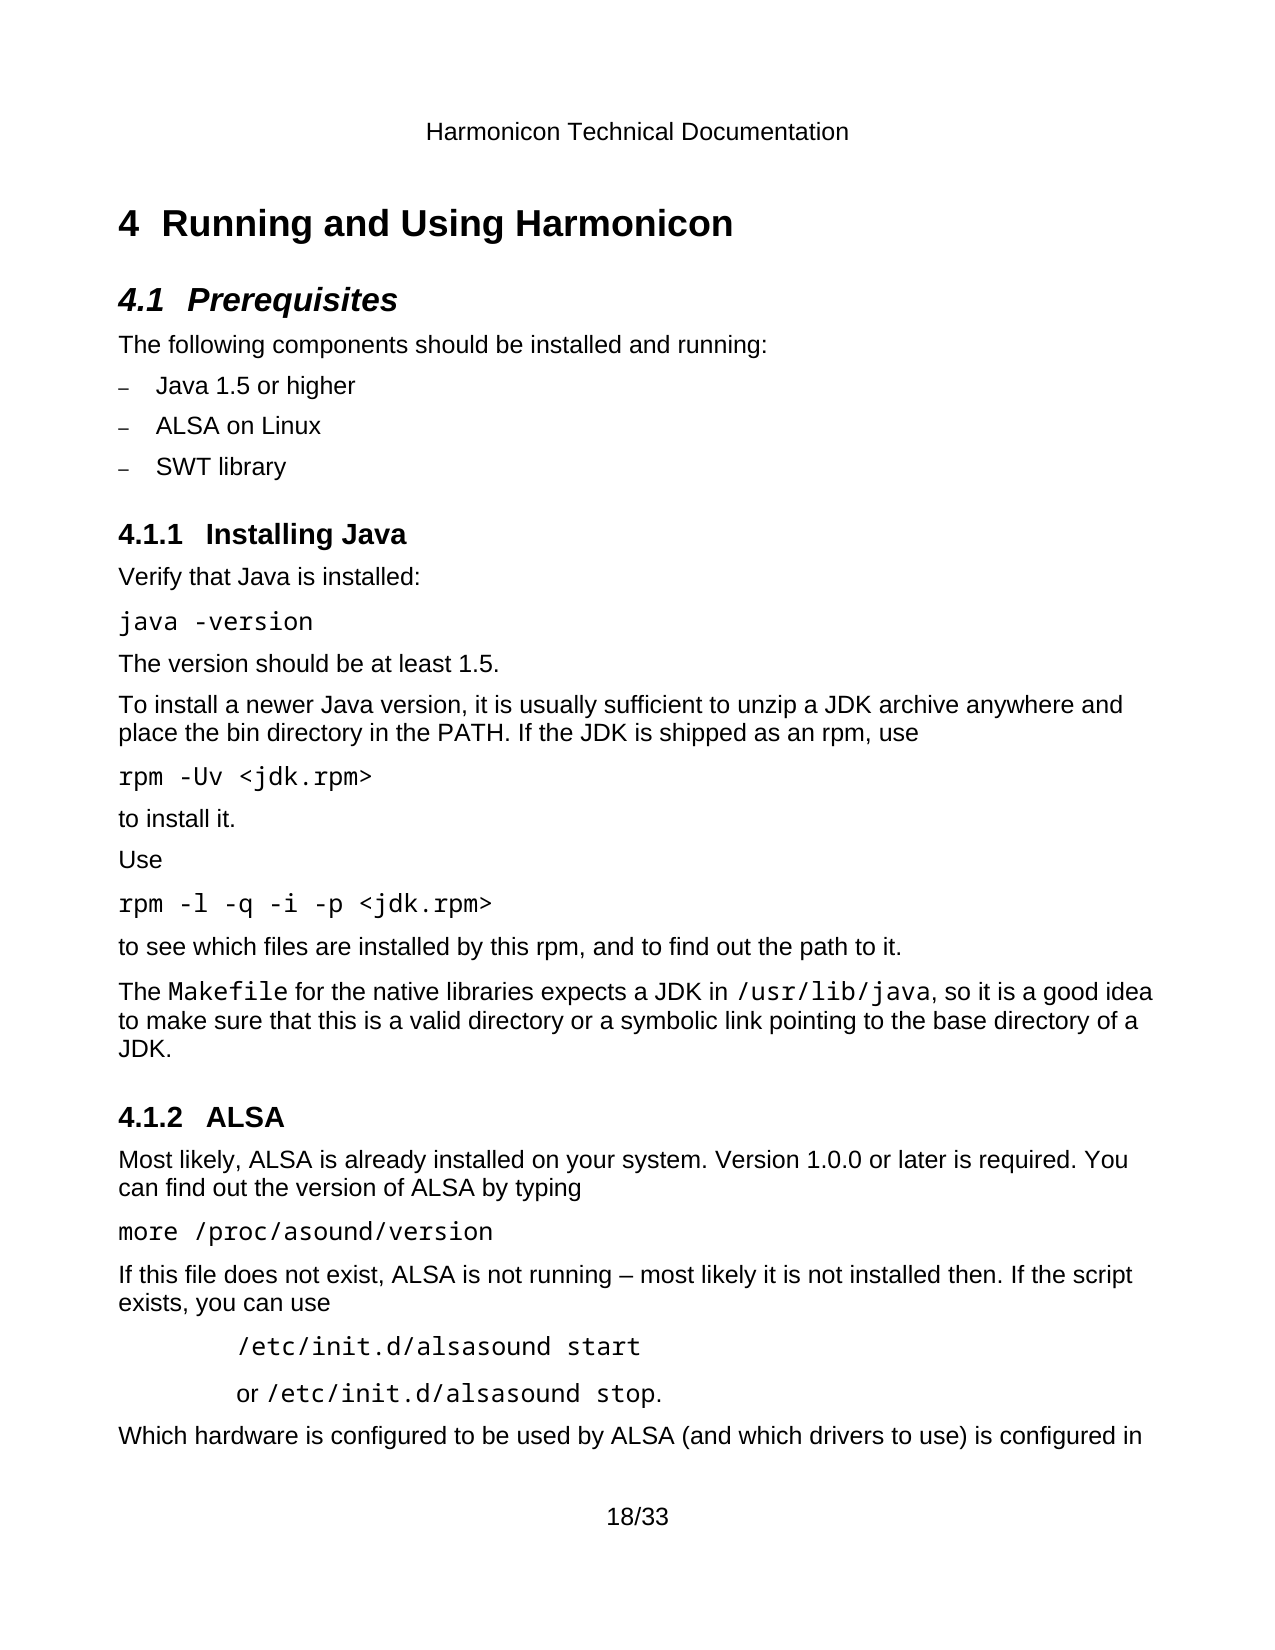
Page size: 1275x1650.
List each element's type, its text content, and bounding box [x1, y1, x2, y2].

subtitle Installing Java [118, 518, 1157, 551]
text to install it. [118, 805, 1157, 833]
text to see which files are installed by this rpm, and to find out the path to it. [118, 933, 1157, 961]
text or /etc/init.d/alsasound stop. [118, 1375, 1157, 1409]
text If this file does not exist, ALSA is not running – most likely it is not installed then. If the script exists, you can use [118, 1261, 1157, 1316]
text more /proc/asound/version [118, 1214, 1157, 1248]
text /etc/init.d/alsasound start [118, 1329, 1157, 1363]
list ALSA on Linux [118, 412, 1157, 440]
text The Makefile for the native libraries expects a JDK in /usr/lib/java, so it is a good idea to make sure that this is a valid directory or a symbolic link pointing to the base directory of a JDK. [118, 973, 1157, 1063]
text To install a newer Java version, it is usually sufficient to unzip a JDK archive anywhere and place the bin directory in the PATH. If the JDK is shipped as an rpm, use [118, 690, 1157, 746]
text Use [118, 846, 1157, 874]
text rpm -Uv <jdk.rpm> [118, 759, 1157, 793]
list SWT library [118, 452, 1157, 480]
text Most likely, ALSA is already installed on your system. Version 1.0.0 or later is required. You can find out the version of ALSA by typing [118, 1146, 1157, 1201]
subtitle ALSA [118, 1101, 1157, 1133]
subtitle Prerequisites [118, 281, 1157, 319]
text java -version [118, 603, 1157, 637]
text The following components should be installed and running: [118, 331, 1157, 359]
text Which hardware is configured to be used by ALSA (and which drivers to use) is configured in [118, 1422, 1157, 1450]
subtitle Running and Using Harmonicon [118, 202, 1157, 244]
list Java 1.5 or higher [118, 372, 1157, 399]
text The version should be at least 1.5. [118, 650, 1157, 678]
text Verify that Java is installed: [118, 563, 1157, 591]
text rpm -l -q -i -p <jdk.rpm> [118, 886, 1157, 920]
